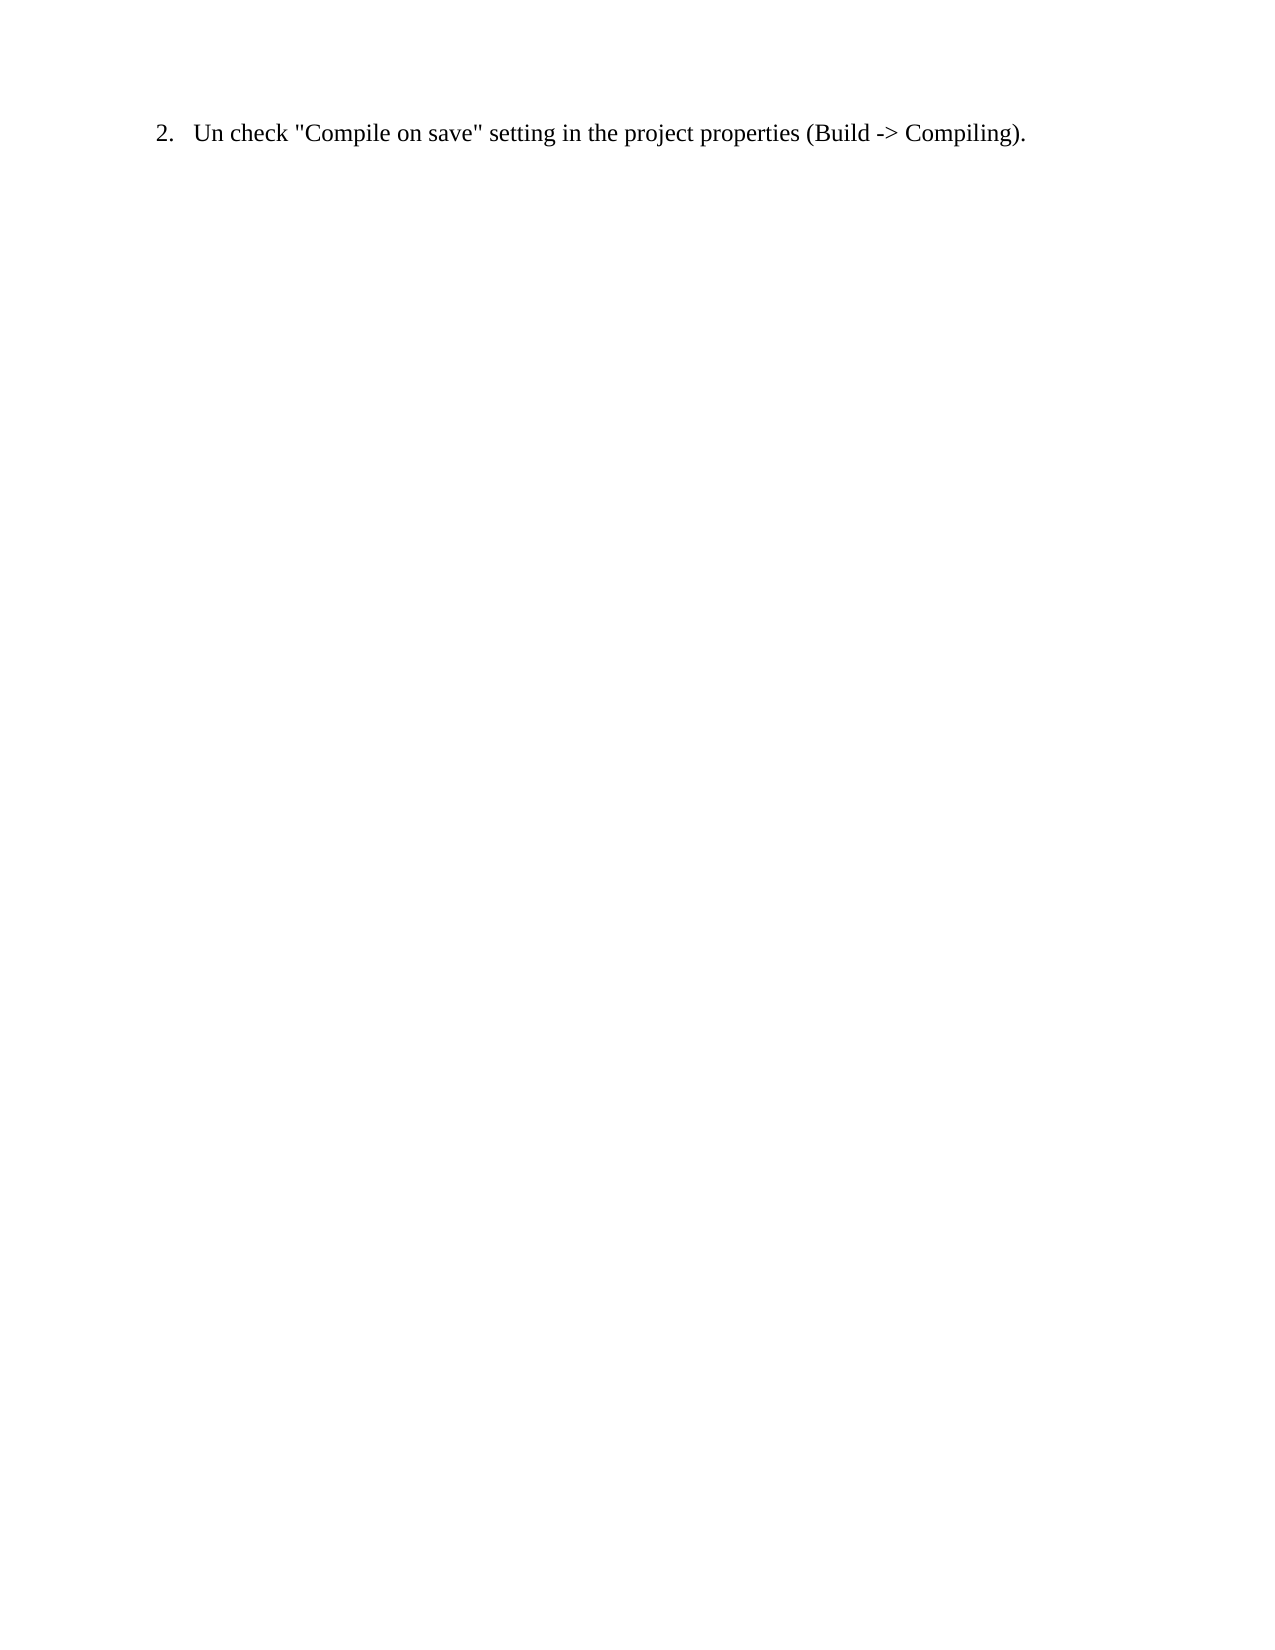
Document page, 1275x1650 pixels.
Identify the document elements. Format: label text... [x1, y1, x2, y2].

list Un check "Compile on save" setting in the project properties (Build -> Compiling). [156, 118, 1157, 147]
